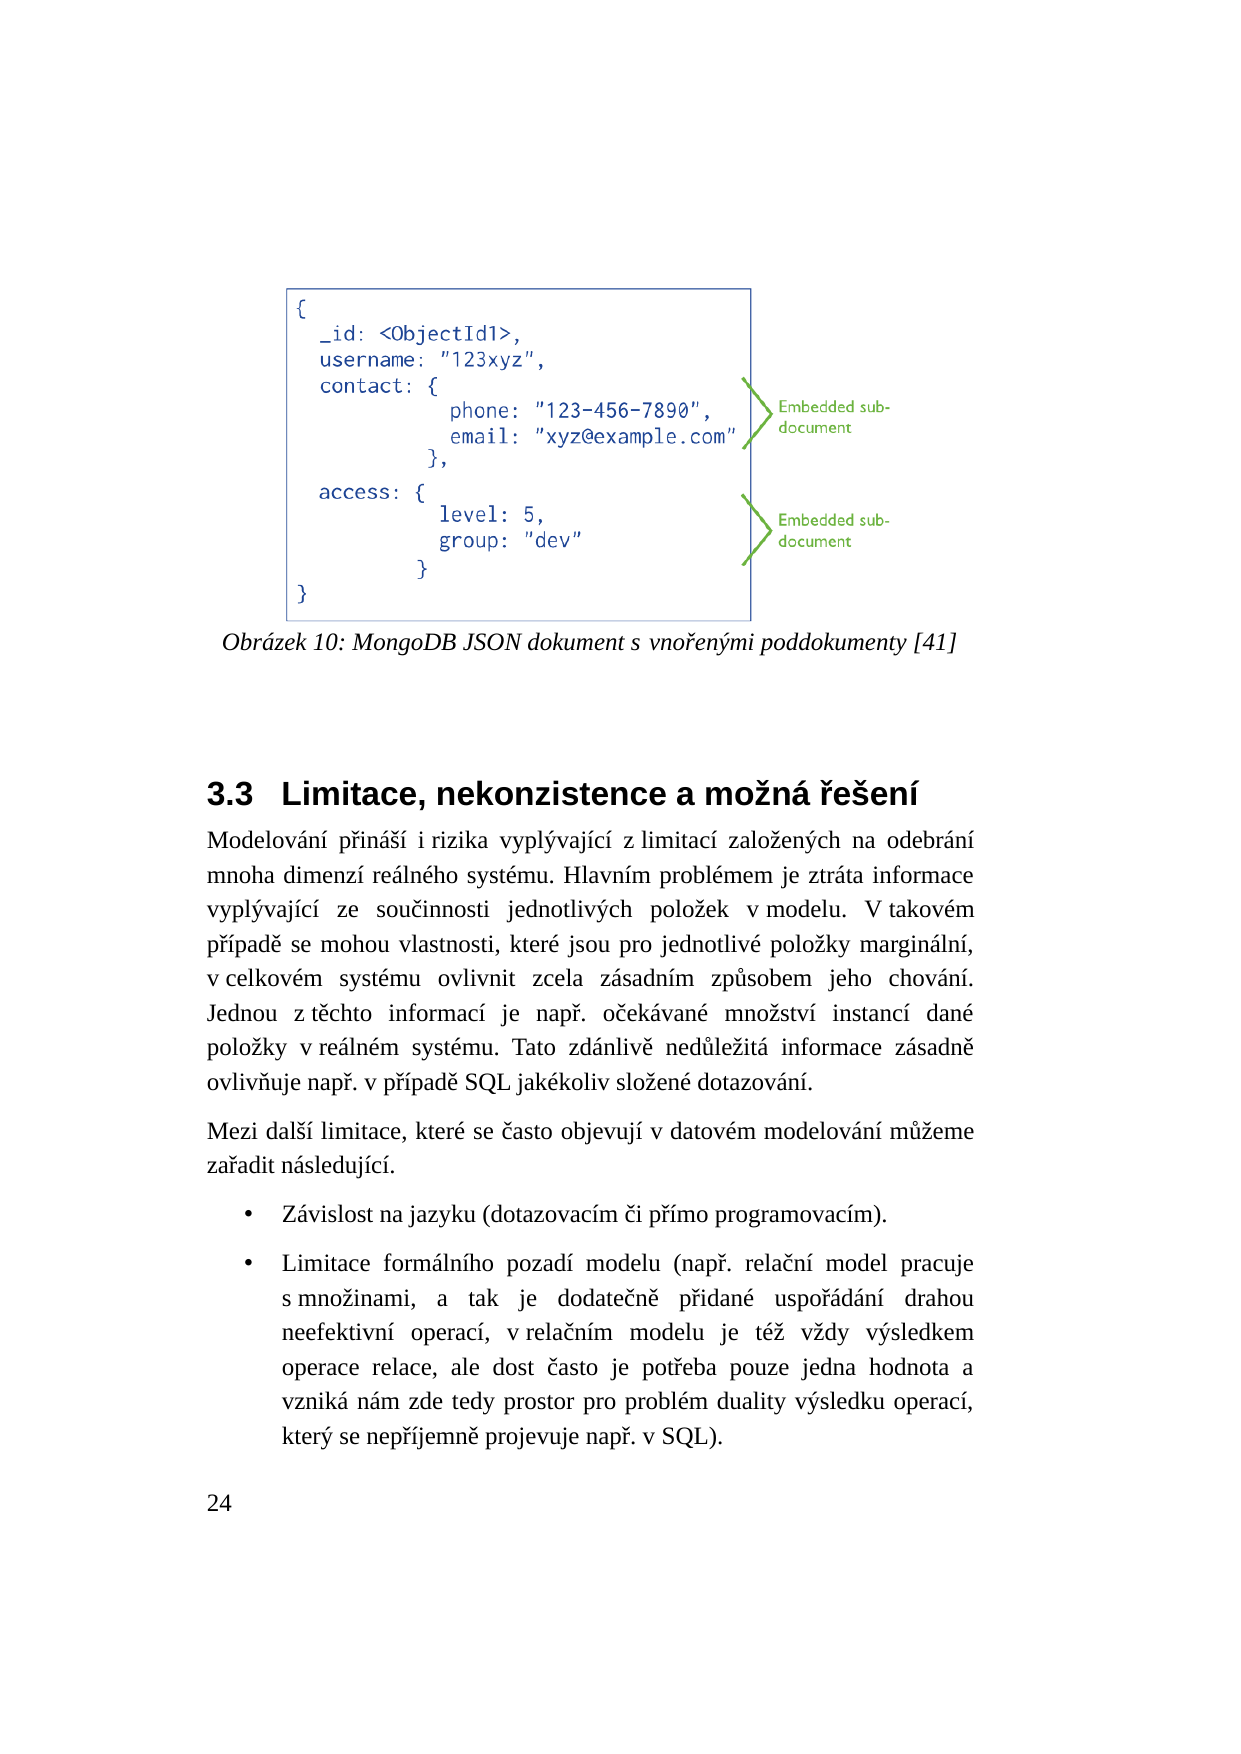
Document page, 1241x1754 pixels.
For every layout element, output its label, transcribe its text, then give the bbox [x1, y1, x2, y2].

text Obrázek 10: MongoDB JSON dokument s vnořenými poddokumenty [41] [207, 278, 974, 656]
picture [281, 278, 900, 627]
subtitle Limitace, nekonzistence a možná řešení [207, 774, 974, 813]
list Závislost na jazyku (dotazovacím či přímo programovacím). [244, 1199, 974, 1228]
list Limitace formálního pozadí modelu (např. relační model pracuje s množinami, a tak je dodatečně přidané uspořádání drahou neefektivní operací, v relačním modelu je též vždy výsledkem operace relace, ale dost často je potřeba pouze jedna hodnota a vzniká nám zde tedy prostor pro problém duality výsledku operací, který se nepříjemně projevuje např. v SQL). [244, 1248, 974, 1449]
text Mezi další limitace, které se často objevují v datovém modelování můžeme zařadit následující. [207, 1116, 974, 1179]
text Modelování přináší i rizika vyplývající z limitací založených na odebrání mnoha dimenzí reálného systému. Hlavním problémem je ztráta informace vyplývající ze součinnosti jednotlivých položek v modelu. V takovém případě se mohou vlastnosti, které jsou pro jednotlivé položky marginální, v celkovém systému ovlivnit zcela zásadním způsobem jeho chování. Jednou z těchto informací je např. očekávané množství instancí dané položky v reálném systému. Tato zdánlivě nedůležitá informace zásadně ovlivňuje např. v případě SQL jakékoliv složené dotazování. [207, 825, 974, 1096]
